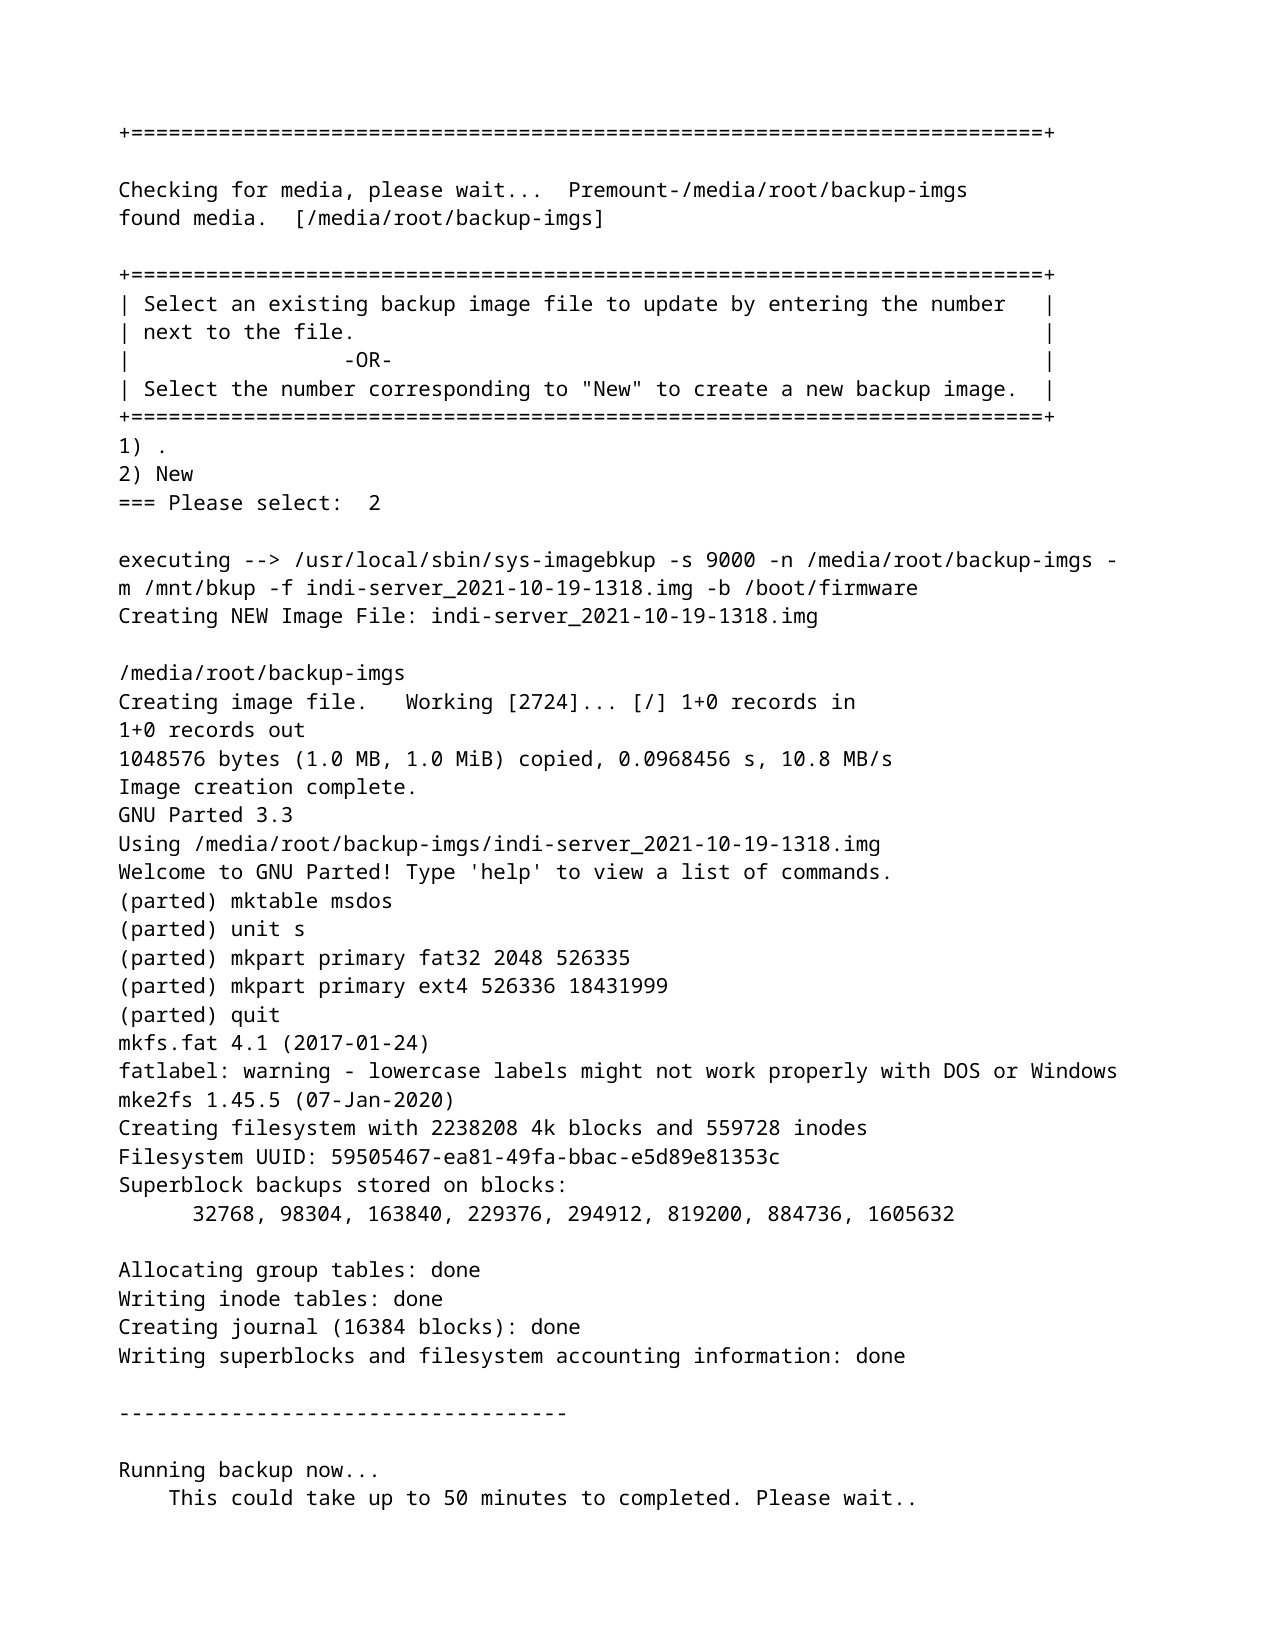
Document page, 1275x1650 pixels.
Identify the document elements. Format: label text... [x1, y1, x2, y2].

text mke2fs 1.45.5 (07-Jan-2020) [118, 1085, 1157, 1113]
text Writing superblocks and filesystem accounting information: done [118, 1341, 1157, 1369]
text | next to the file. | [118, 317, 1157, 346]
text Writing inode tables: done [118, 1284, 1157, 1312]
text Creating image file. Working [2724]... [/] 1+0 records in [118, 687, 1157, 715]
text 1+0 records out [118, 715, 1157, 744]
text | Select an existing backup image file to update by entering the number | [118, 289, 1157, 317]
text 1048576 bytes (1.0 MB, 1.0 MiB) copied, 0.0968456 s, 10.8 MB/s [118, 744, 1157, 772]
text 2) New [118, 459, 1157, 488]
text /media/root/backup-imgs [118, 658, 1157, 687]
text Image creation complete. [118, 772, 1157, 801]
text ------------------------------------ [118, 1398, 1157, 1426]
text (parted) mktable msdos [118, 886, 1157, 914]
text mkfs.fat 4.1 (2017-01-24) [118, 1028, 1157, 1057]
text GNU Parted 3.3 [118, 801, 1157, 829]
text Checking for media, please wait... Premount-/media/root/backup-imgs [118, 175, 1157, 203]
text This could take up to 50 minutes to completed. Please wait.. [118, 1483, 1157, 1512]
text (parted) quit [118, 1000, 1157, 1028]
text 1) . [118, 431, 1157, 459]
text +=========================================================================+ [118, 118, 1157, 147]
text (parted) unit s [118, 914, 1157, 943]
text Filesystem UUID: 59505467-ea81-49fa-bbac-e5d89e81353c [118, 1142, 1157, 1170]
text executing --> /usr/local/sbin/sys-imagebkup -s 9000 -n /media/root/backup-imgs -m /mnt/bkup -f indi-server_2021-10-19-1318.img -b /boot/firmware [118, 545, 1157, 602]
text | -OR- | [118, 346, 1157, 374]
text Creating journal (16384 blocks): done [118, 1312, 1157, 1341]
text found media. [/media/root/backup-imgs] [118, 203, 1157, 232]
text Allocating group tables: done [118, 1256, 1157, 1284]
text Creating filesystem with 2238208 4k blocks and 559728 inodes [118, 1113, 1157, 1142]
text === Please select: 2 [118, 488, 1157, 516]
text Using /media/root/backup-imgs/indi-server_2021-10-19-1318.img [118, 829, 1157, 857]
text +=========================================================================+ [118, 260, 1157, 289]
text (parted) mkpart primary ext4 526336 18431999 [118, 971, 1157, 1000]
text Running backup now... [118, 1455, 1157, 1483]
text Creating NEW Image File: indi-server_2021-10-19-1318.img [118, 602, 1157, 630]
text Welcome to GNU Parted! Type 'help' to view a list of commands. [118, 857, 1157, 886]
text +=========================================================================+ [118, 402, 1157, 431]
text Superblock backups stored on blocks: [118, 1170, 1157, 1199]
text (parted) mkpart primary fat32 2048 526335 [118, 943, 1157, 971]
text | Select the number corresponding to "New" to create a new backup image. | [118, 374, 1157, 402]
text 32768, 98304, 163840, 229376, 294912, 819200, 884736, 1605632 [118, 1199, 1157, 1227]
text fatlabel: warning - lowercase labels might not work properly with DOS or Windows [118, 1057, 1157, 1085]
